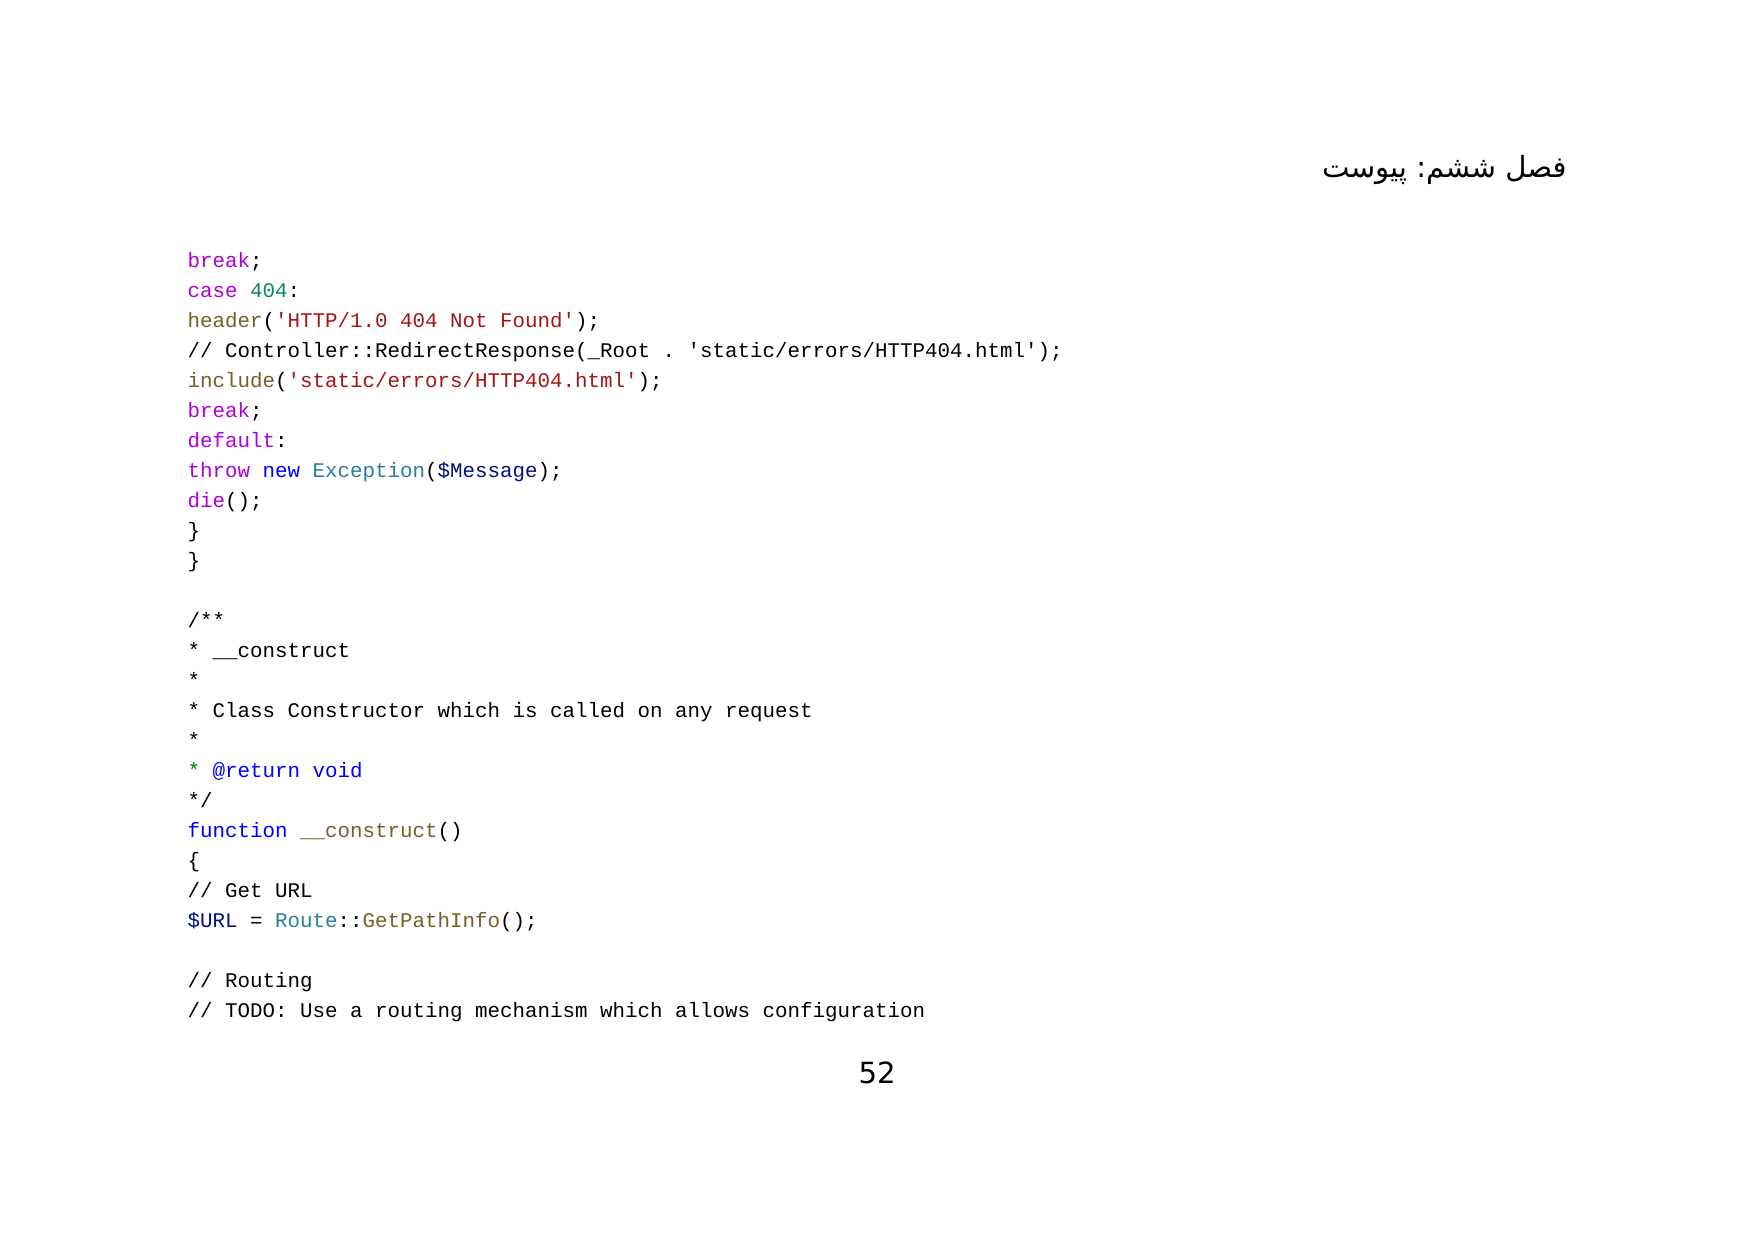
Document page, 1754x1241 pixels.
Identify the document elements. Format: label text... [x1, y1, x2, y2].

text */ [187, 784, 1566, 814]
text function __construct() [187, 814, 1566, 844]
text die(); [187, 484, 1566, 514]
text * [187, 664, 1566, 694]
text // TODO: Use a routing mechanism which allows configuration [187, 994, 1566, 1024]
text default: [187, 424, 1566, 454]
text throw new Exception($Message); [187, 454, 1566, 484]
text // Controller::RedirectResponse(_Root . 'static/errors/HTTP404.html'); [187, 334, 1566, 364]
text * [187, 724, 1566, 754]
text break; [187, 394, 1566, 424]
text * __construct [187, 634, 1566, 664]
text } [187, 514, 1566, 544]
text include('static/errors/HTTP404.html'); [187, 364, 1566, 394]
text { [187, 844, 1566, 874]
text case 404: [187, 274, 1566, 304]
text /** [187, 604, 1566, 634]
text } [187, 544, 1566, 574]
text * Class Constructor which is called on any request [187, 694, 1566, 724]
text $URL = Route::GetPathInfo(); [187, 904, 1566, 934]
text break; [187, 244, 1566, 274]
text // Get URL [187, 874, 1566, 904]
text * @return void [187, 754, 1566, 784]
text header('HTTP/1.0 404 Not Found'); [187, 304, 1566, 334]
text // Routing [187, 964, 1566, 994]
